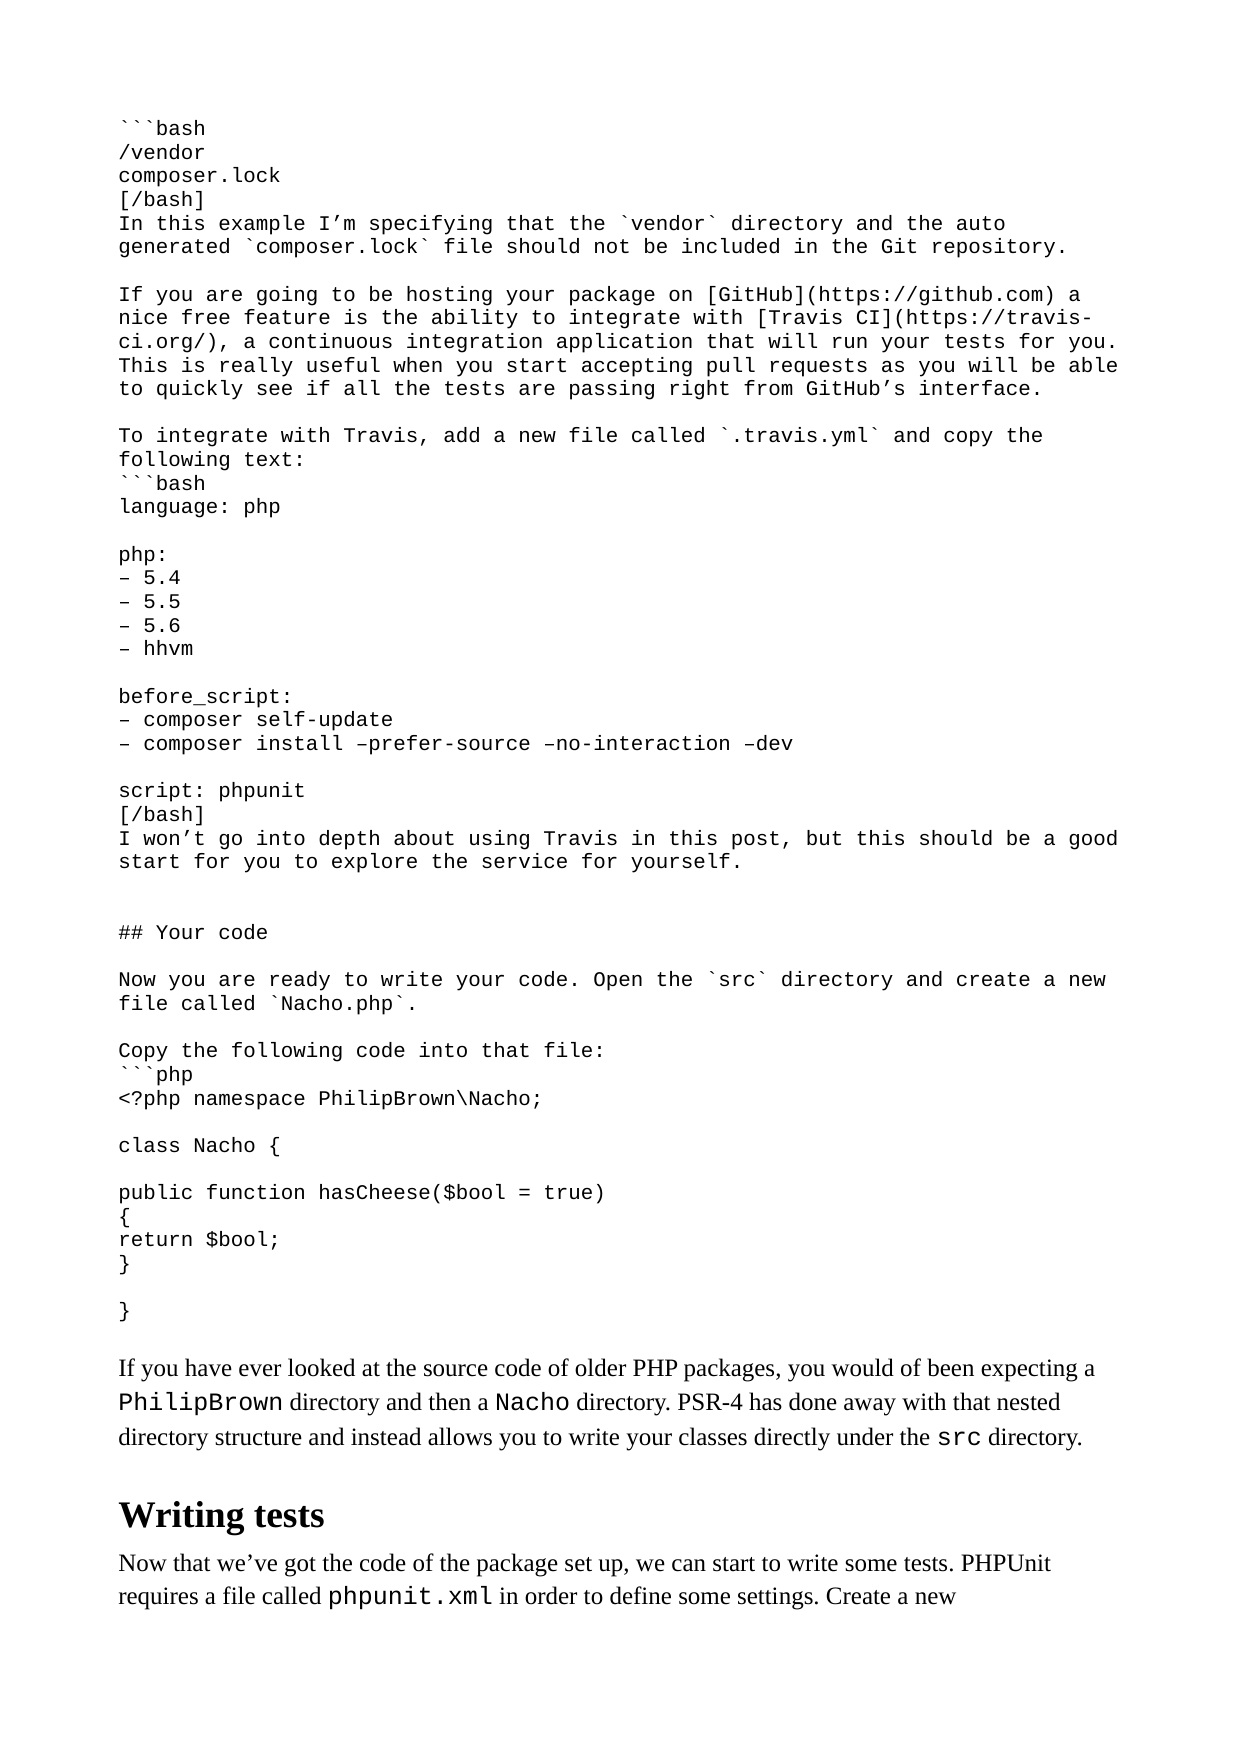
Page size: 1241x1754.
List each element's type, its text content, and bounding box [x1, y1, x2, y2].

text – hhvm [118, 638, 1122, 662]
text – 5.5 [118, 591, 1122, 615]
text If you have ever looked at the source code of older PHP packages, you would of been expecting a PhilipBrown directory and then a Nacho directory. PSR-4 has done away with that nested directory structure and instead allows you to write your classes directly under the src directory. [118, 1353, 1122, 1452]
text class Nacho { [118, 1135, 1122, 1158]
text To integrate with Travis, add a new file called `.travis.yml` and copy the following text: [118, 426, 1122, 473]
text before_script: [118, 686, 1122, 709]
text [/bash] [118, 189, 1122, 213]
subtitle Writing tests [118, 1492, 1122, 1536]
text – composer self-update [118, 709, 1122, 733]
text <?php namespace PhilipBrown\Nacho; [118, 1088, 1122, 1111]
text In this example I’m specifying that the `vendor` directory and the auto generated `composer.lock` file should not be included in the Git repository. [118, 213, 1122, 260]
text Now you are ready to write your code. Open the `src` directory and create a new file called `Nacho.php`. [118, 969, 1122, 1017]
text Now that we’ve got the code of the package set up, we can start to write some tests. PHPUnit requires a file called phpunit.xml in order to define some settings. Create a new [118, 1548, 1122, 1612]
text If you are going to be hosting your package on [GitHub](https://github.com) a nice free feature is the ability to integrate with [Travis CI](https://travis-ci.org/), a continuous integration application that will run your tests for you. This is really useful when you start accepting pull requests as you will be able to quickly see if all the tests are passing right from GitHub’s interface. [118, 284, 1122, 402]
text script: phpunit [118, 780, 1122, 804]
text ```php [118, 1064, 1122, 1088]
text public function hasCheese($bool = true) [118, 1182, 1122, 1206]
text php: [118, 544, 1122, 567]
text language: php [118, 496, 1122, 520]
text } [118, 1253, 1122, 1277]
text [/bash] [118, 804, 1122, 827]
text – 5.6 [118, 615, 1122, 638]
text } [118, 1300, 1122, 1324]
text /vendor [118, 142, 1122, 165]
text composer.lock [118, 165, 1122, 189]
text – composer install –prefer-source –no-interaction –dev [118, 733, 1122, 757]
text I won’t go into depth about using Travis in this post, but this should be a good start for you to explore the service for yourself. [118, 827, 1122, 875]
text return $bool; [118, 1229, 1122, 1253]
text ```bash [118, 118, 1122, 142]
text Copy the following code into that file: [118, 1040, 1122, 1064]
text – 5.4 [118, 567, 1122, 591]
text ```bash [118, 473, 1122, 496]
text { [118, 1206, 1122, 1229]
text ## Your code [118, 922, 1122, 946]
